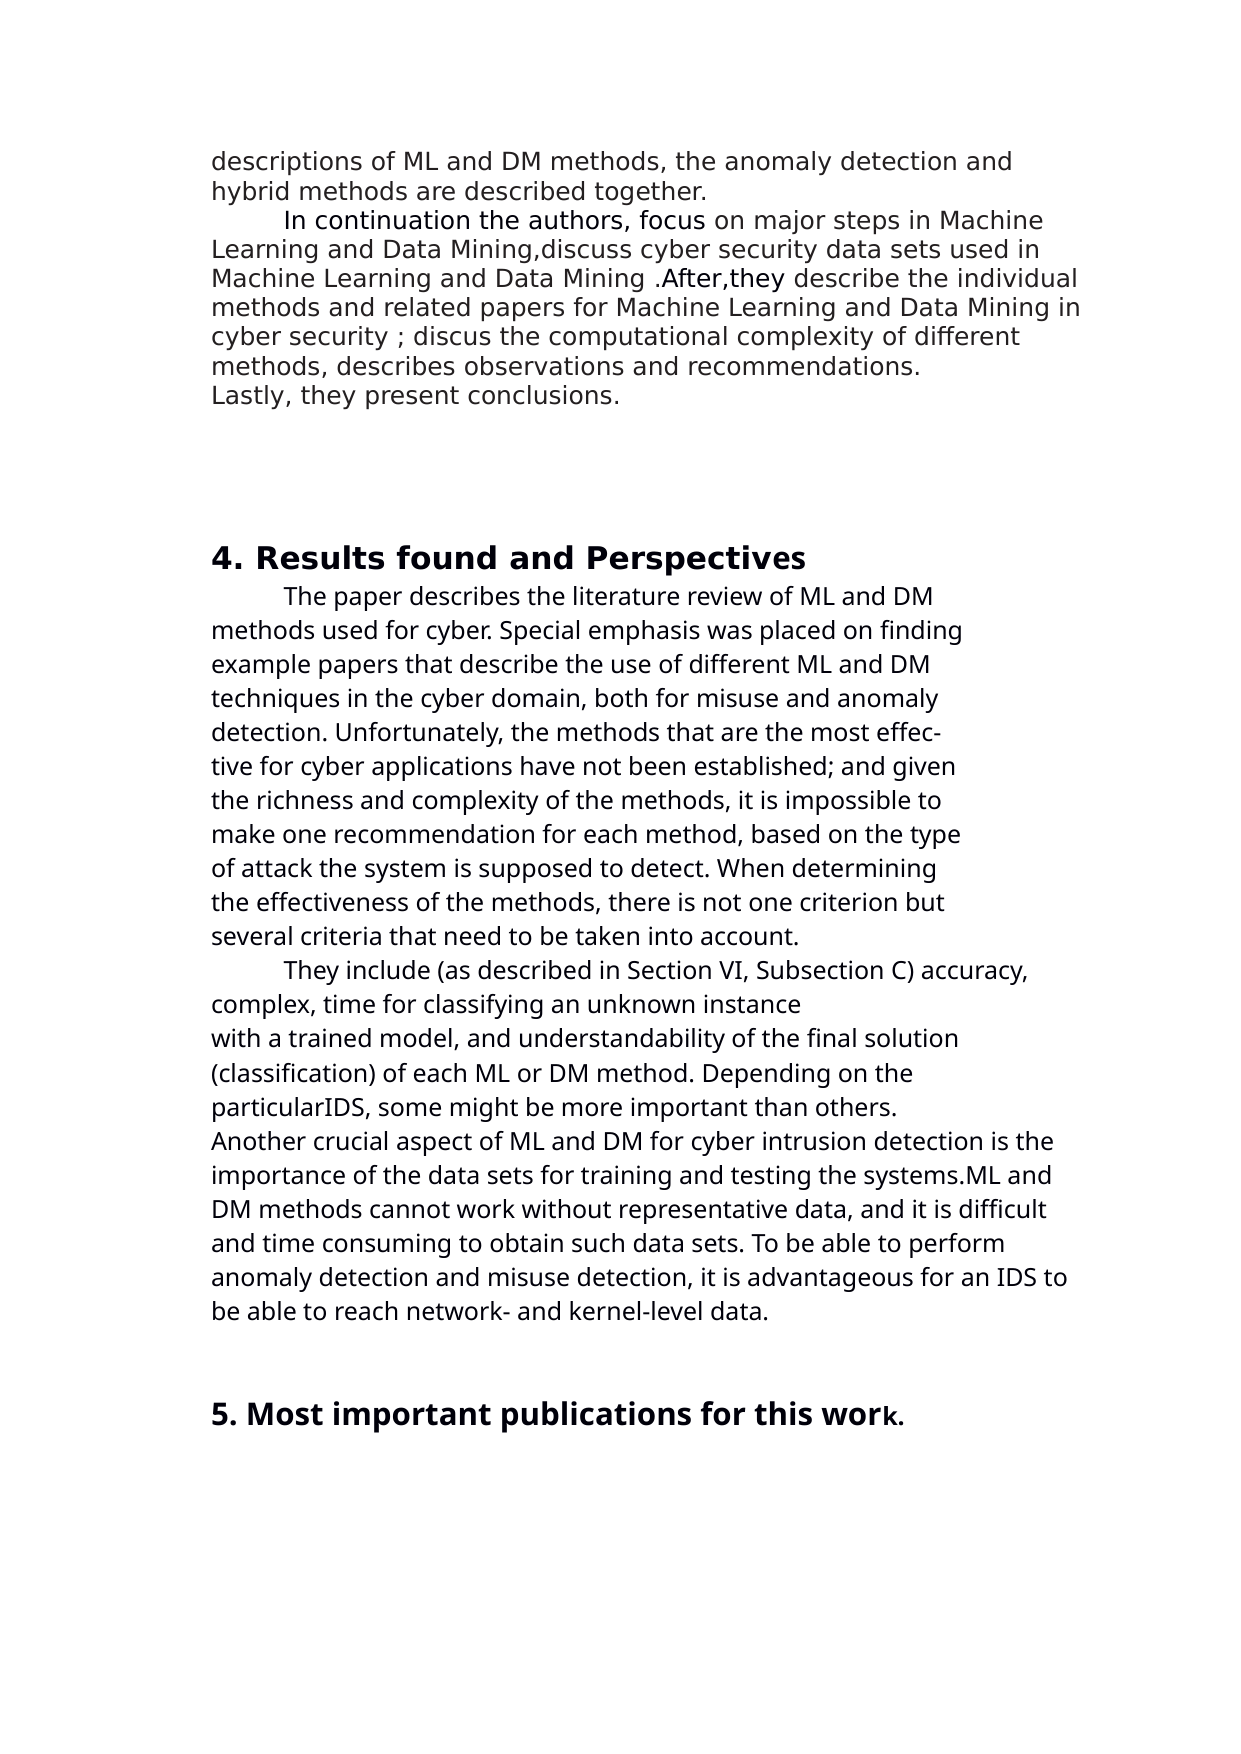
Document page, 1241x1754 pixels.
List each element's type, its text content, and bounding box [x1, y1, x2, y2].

text make one recommendation for each method, based on the type [211, 817, 1093, 851]
text particularIDS, some might be more important than others. [211, 1089, 1093, 1123]
text of attack the system is supposed to detect. When determining [211, 851, 1093, 885]
text 5. Most important publications for this work. [211, 1392, 1093, 1435]
text They include (as described in Section VI, Subsection C) accuracy, complex, time for classifying an unknown instance [211, 953, 1093, 1021]
text Lastly, they present conclusions. [211, 381, 1093, 441]
text Another crucial aspect of ML and DM for cyber intrusion detection is the importance of the data sets for training and testing the systems.ML and DM methods cannot work without representative data, and it is difficult and time consuming to obtain such data sets. To be able to perform anomaly detection and misuse detection, it is advantageous for an IDS to be able to reach network- and kernel-level data. [211, 1123, 1093, 1328]
text In continuation the authors, focus on major steps in Machine Learning and Data Mining,discuss cyber security data sets used in Machine Learning and Data Mining .After,they describe the individual methods and related papers for Machine Learning and Data Mining in cyber security ; discus the computational complexity of different methods, describes observations and recommendations. [211, 206, 1093, 381]
text the effectiveness of the methods, there is not one criterion but [211, 885, 1093, 919]
text 4. Results found and Perspectives [211, 536, 1093, 578]
text detection. Unfortunately, the methods that are the most effec- [211, 714, 1093, 749]
text The paper describes the literature review of ML and DM [211, 578, 1093, 612]
text with a trained model, and understandability of the final solution (classification) of each ML or DM method. Depending on the [211, 1021, 1093, 1089]
text tive for cyber applications have not been established; and given [211, 749, 1093, 783]
text the richness and complexity of the methods, it is impossible to [211, 783, 1093, 817]
text descriptions of ML and DM methods, the anomaly detection and hybrid methods are described together. [211, 148, 1093, 206]
text techniques in the cyber domain, both for misuse and anomaly [211, 681, 1093, 714]
text example papers that describe the use of different ML and DM [211, 646, 1093, 681]
text several criteria that need to be taken into account. [211, 919, 1093, 953]
text methods used for cyber. Special emphasis was placed on finding [211, 612, 1093, 646]
